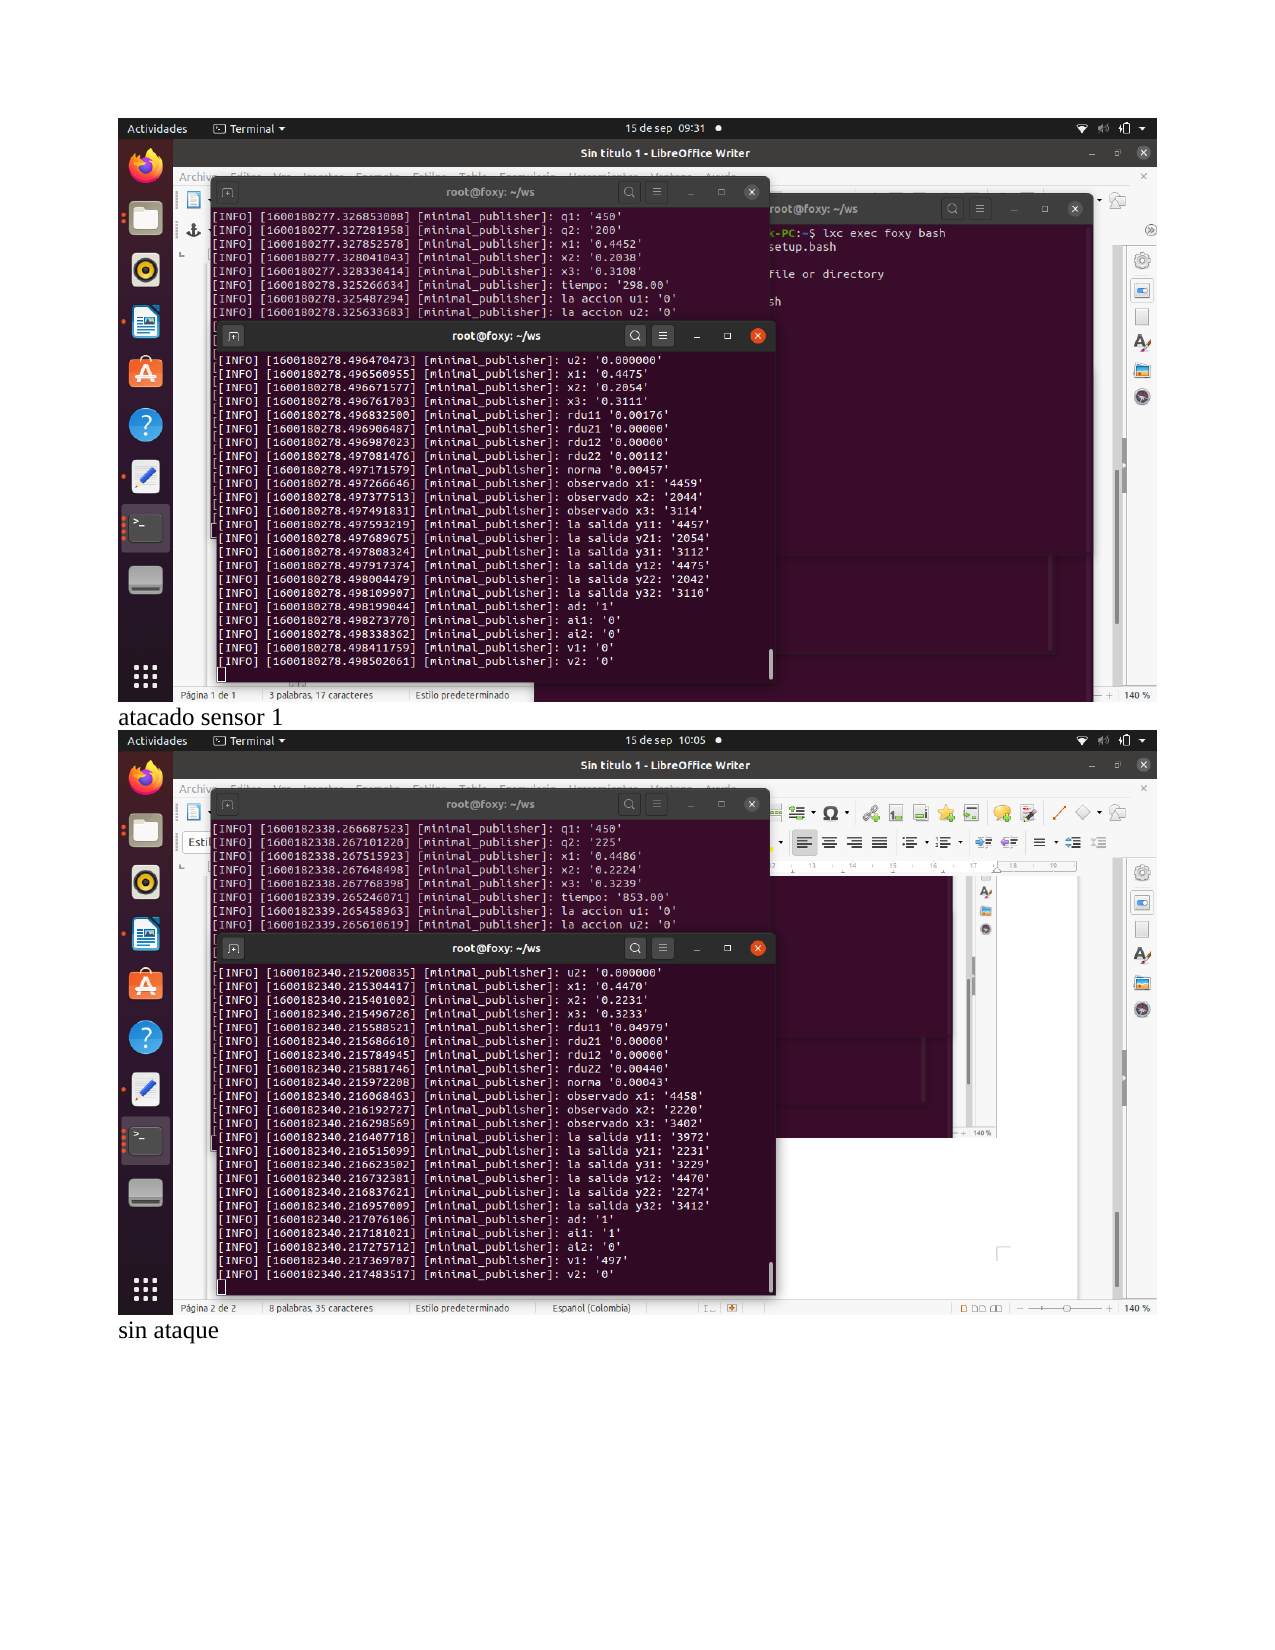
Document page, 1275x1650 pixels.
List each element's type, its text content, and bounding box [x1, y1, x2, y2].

picture [118, 730, 1157, 1315]
picture [118, 118, 1157, 702]
text sin ataque [118, 1315, 1157, 1343]
text atacado sensor 1 [118, 702, 1157, 730]
